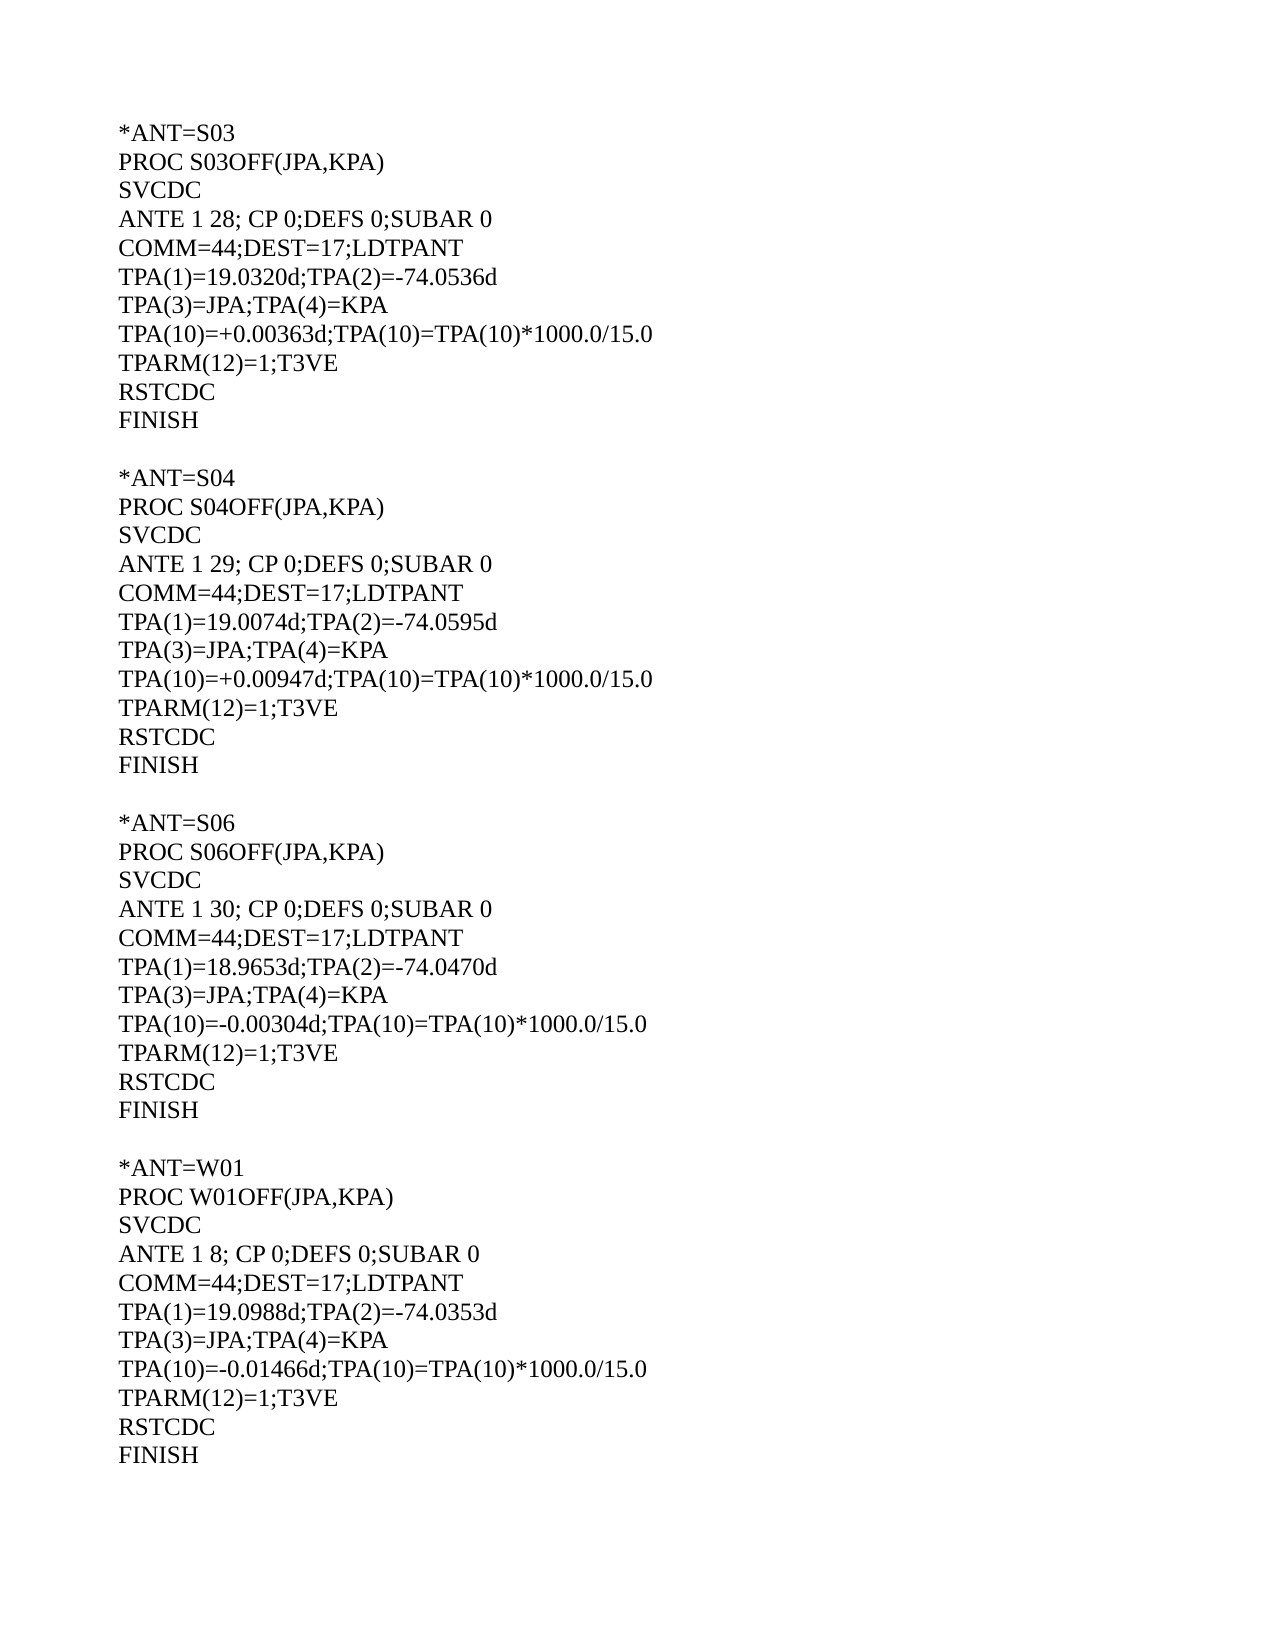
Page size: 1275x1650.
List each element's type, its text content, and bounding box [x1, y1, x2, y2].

text SVCDC [118, 176, 1157, 204]
text TPARM(12)=1;T3VE [118, 348, 1157, 377]
text TPA(3)=JPA;TPA(4)=KPA [118, 636, 1157, 664]
text TPA(10)=-0.01466d;TPA(10)=TPA(10)*1000.0/15.0 [118, 1354, 1157, 1383]
text TPA(1)=19.0074d;TPA(2)=-74.0595d [118, 607, 1157, 636]
text *ANT=S03 [118, 118, 1157, 147]
text RSTCDC [118, 1412, 1157, 1441]
text *ANT=S04 [118, 463, 1157, 492]
text ANTE 1 28; CP 0;DEFS 0;SUBAR 0 [118, 204, 1157, 233]
text ANTE 1 30; CP 0;DEFS 0;SUBAR 0 [118, 894, 1157, 923]
text FINISH [118, 1096, 1157, 1124]
text PROC S03OFF(JPA,KPA) [118, 147, 1157, 176]
text TPA(3)=JPA;TPA(4)=KPA [118, 981, 1157, 1009]
text TPA(10)=+0.00363d;TPA(10)=TPA(10)*1000.0/15.0 [118, 319, 1157, 348]
text TPARM(12)=1;T3VE [118, 693, 1157, 722]
text RSTCDC [118, 722, 1157, 751]
text SVCDC [118, 521, 1157, 549]
text FINISH [118, 751, 1157, 779]
text *ANT=S06 [118, 808, 1157, 837]
text FINISH [118, 1441, 1157, 1469]
text TPARM(12)=1;T3VE [118, 1038, 1157, 1067]
text TPA(3)=JPA;TPA(4)=KPA [118, 291, 1157, 319]
text PROC S04OFF(JPA,KPA) [118, 492, 1157, 521]
text TPA(10)=-0.00304d;TPA(10)=TPA(10)*1000.0/15.0 [118, 1009, 1157, 1038]
text TPARM(12)=1;T3VE [118, 1383, 1157, 1412]
text COMM=44;DEST=17;LDTPANT [118, 923, 1157, 952]
text COMM=44;DEST=17;LDTPANT [118, 578, 1157, 607]
text ANTE 1 29; CP 0;DEFS 0;SUBAR 0 [118, 549, 1157, 578]
text SVCDC [118, 866, 1157, 894]
text TPA(10)=+0.00947d;TPA(10)=TPA(10)*1000.0/15.0 [118, 664, 1157, 693]
text PROC W01OFF(JPA,KPA) [118, 1182, 1157, 1211]
text *ANT=W01 [118, 1153, 1157, 1182]
text ANTE 1 8; CP 0;DEFS 0;SUBAR 0 [118, 1239, 1157, 1268]
text TPA(1)=18.9653d;TPA(2)=-74.0470d [118, 952, 1157, 981]
text RSTCDC [118, 377, 1157, 406]
text TPA(1)=19.0988d;TPA(2)=-74.0353d [118, 1297, 1157, 1326]
text TPA(1)=19.0320d;TPA(2)=-74.0536d [118, 262, 1157, 291]
text PROC S06OFF(JPA,KPA) [118, 837, 1157, 866]
text TPA(3)=JPA;TPA(4)=KPA [118, 1326, 1157, 1354]
text COMM=44;DEST=17;LDTPANT [118, 233, 1157, 262]
text FINISH [118, 406, 1157, 434]
text COMM=44;DEST=17;LDTPANT [118, 1268, 1157, 1297]
text RSTCDC [118, 1067, 1157, 1096]
text SVCDC [118, 1211, 1157, 1239]
